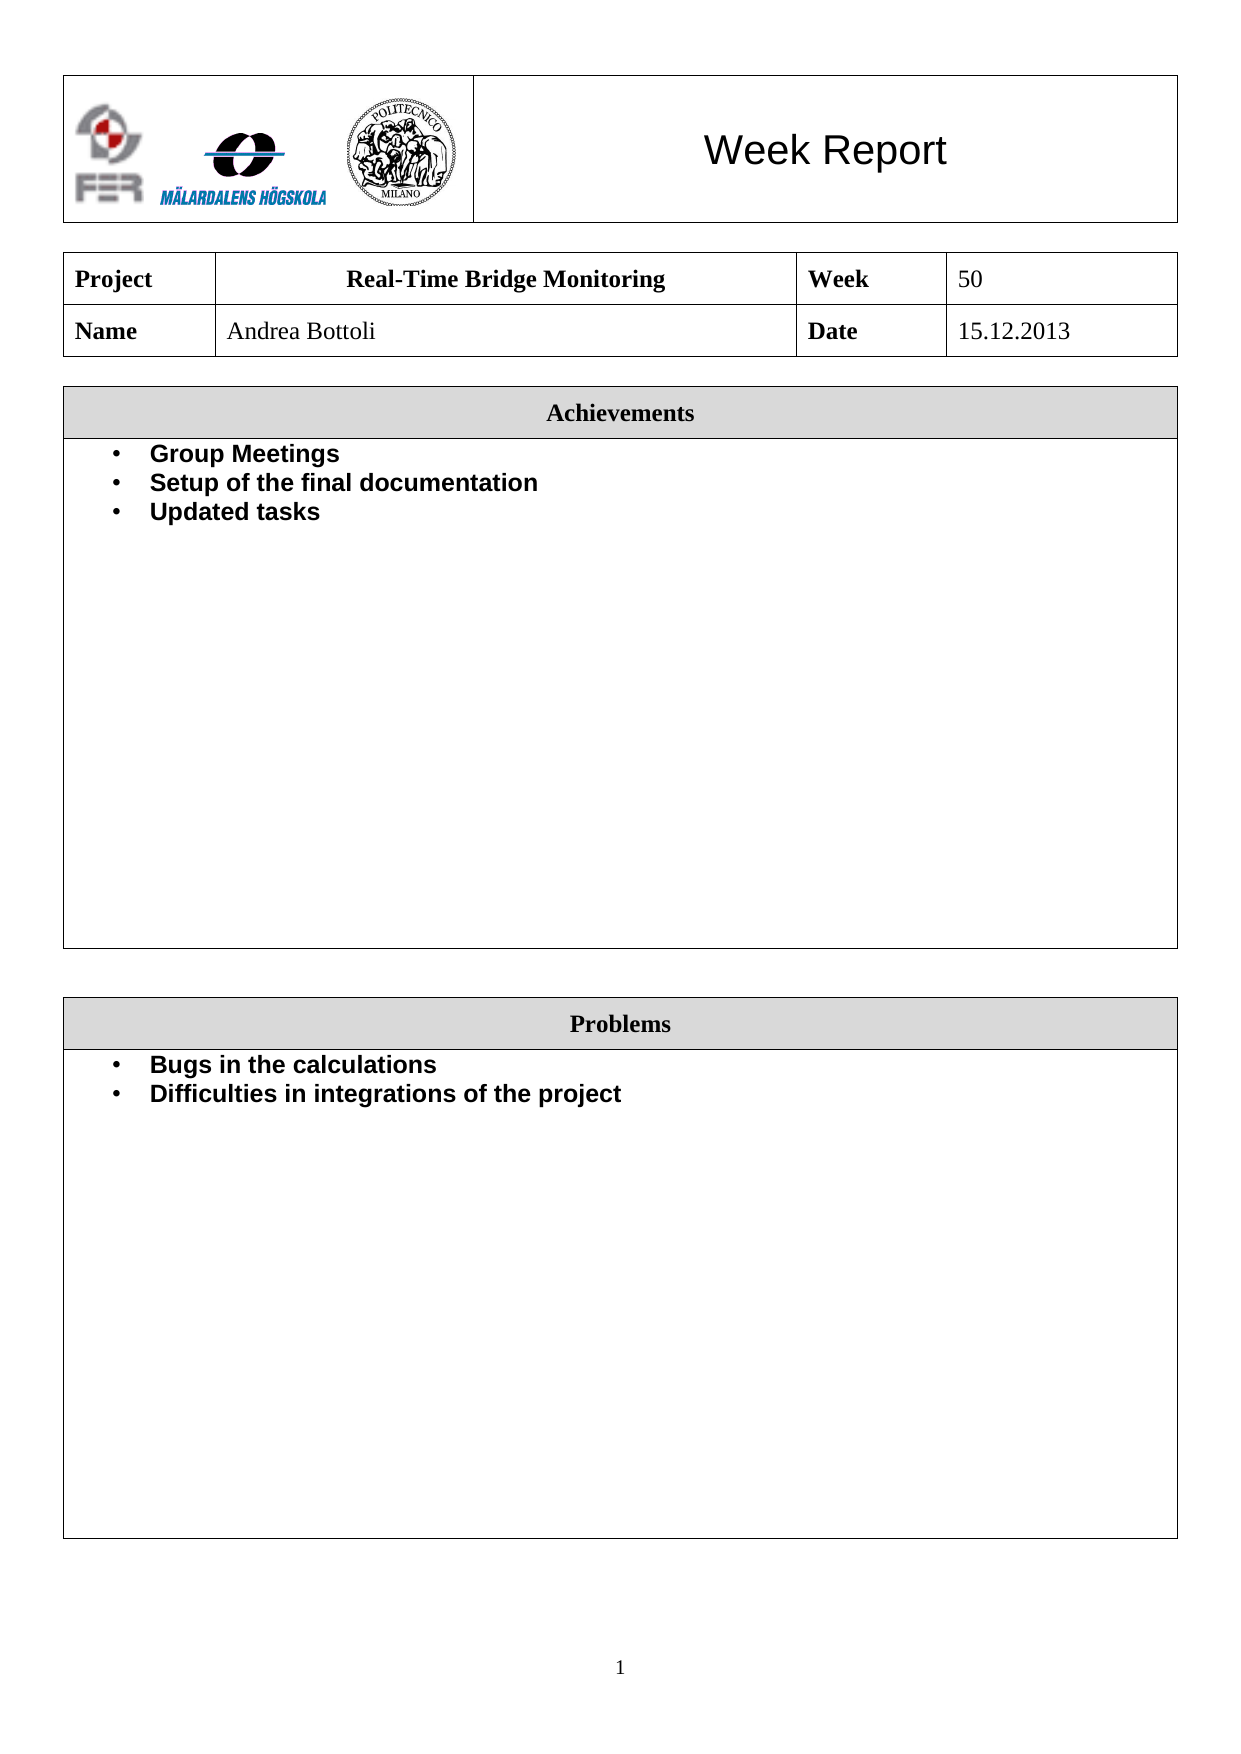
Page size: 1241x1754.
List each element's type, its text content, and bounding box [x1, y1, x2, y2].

table_cell 15.12.2013 [947, 305, 1177, 356]
table_cell [63, 357, 1177, 386]
table_cell [712, 223, 946, 252]
table_cell [946, 223, 1177, 252]
picture [74, 90, 144, 217]
table_cell Date [797, 305, 946, 356]
table_cell Andrea Bottoli [216, 305, 796, 356]
table_header [64, 76, 473, 222]
table_cell Achievements [64, 387, 1177, 438]
picture [160, 133, 326, 205]
table_cell Week [797, 253, 946, 304]
table_cell Project [64, 253, 215, 304]
table_header Week Report [474, 76, 1177, 222]
picture [347, 98, 457, 206]
table_cell Bugs in the calculations Difficulties in integrations of the project [64, 1050, 1177, 1537]
table_header Problems [64, 998, 1177, 1049]
table_cell 50 [947, 253, 1177, 304]
table_cell Real-Time Bridge Monitoring [216, 253, 796, 304]
table_cell Group Meetings Setup of the final documentation Updated tasks [64, 439, 1177, 948]
table_cell [63, 223, 215, 252]
table_cell [215, 223, 712, 252]
table_cell Name [64, 305, 215, 356]
